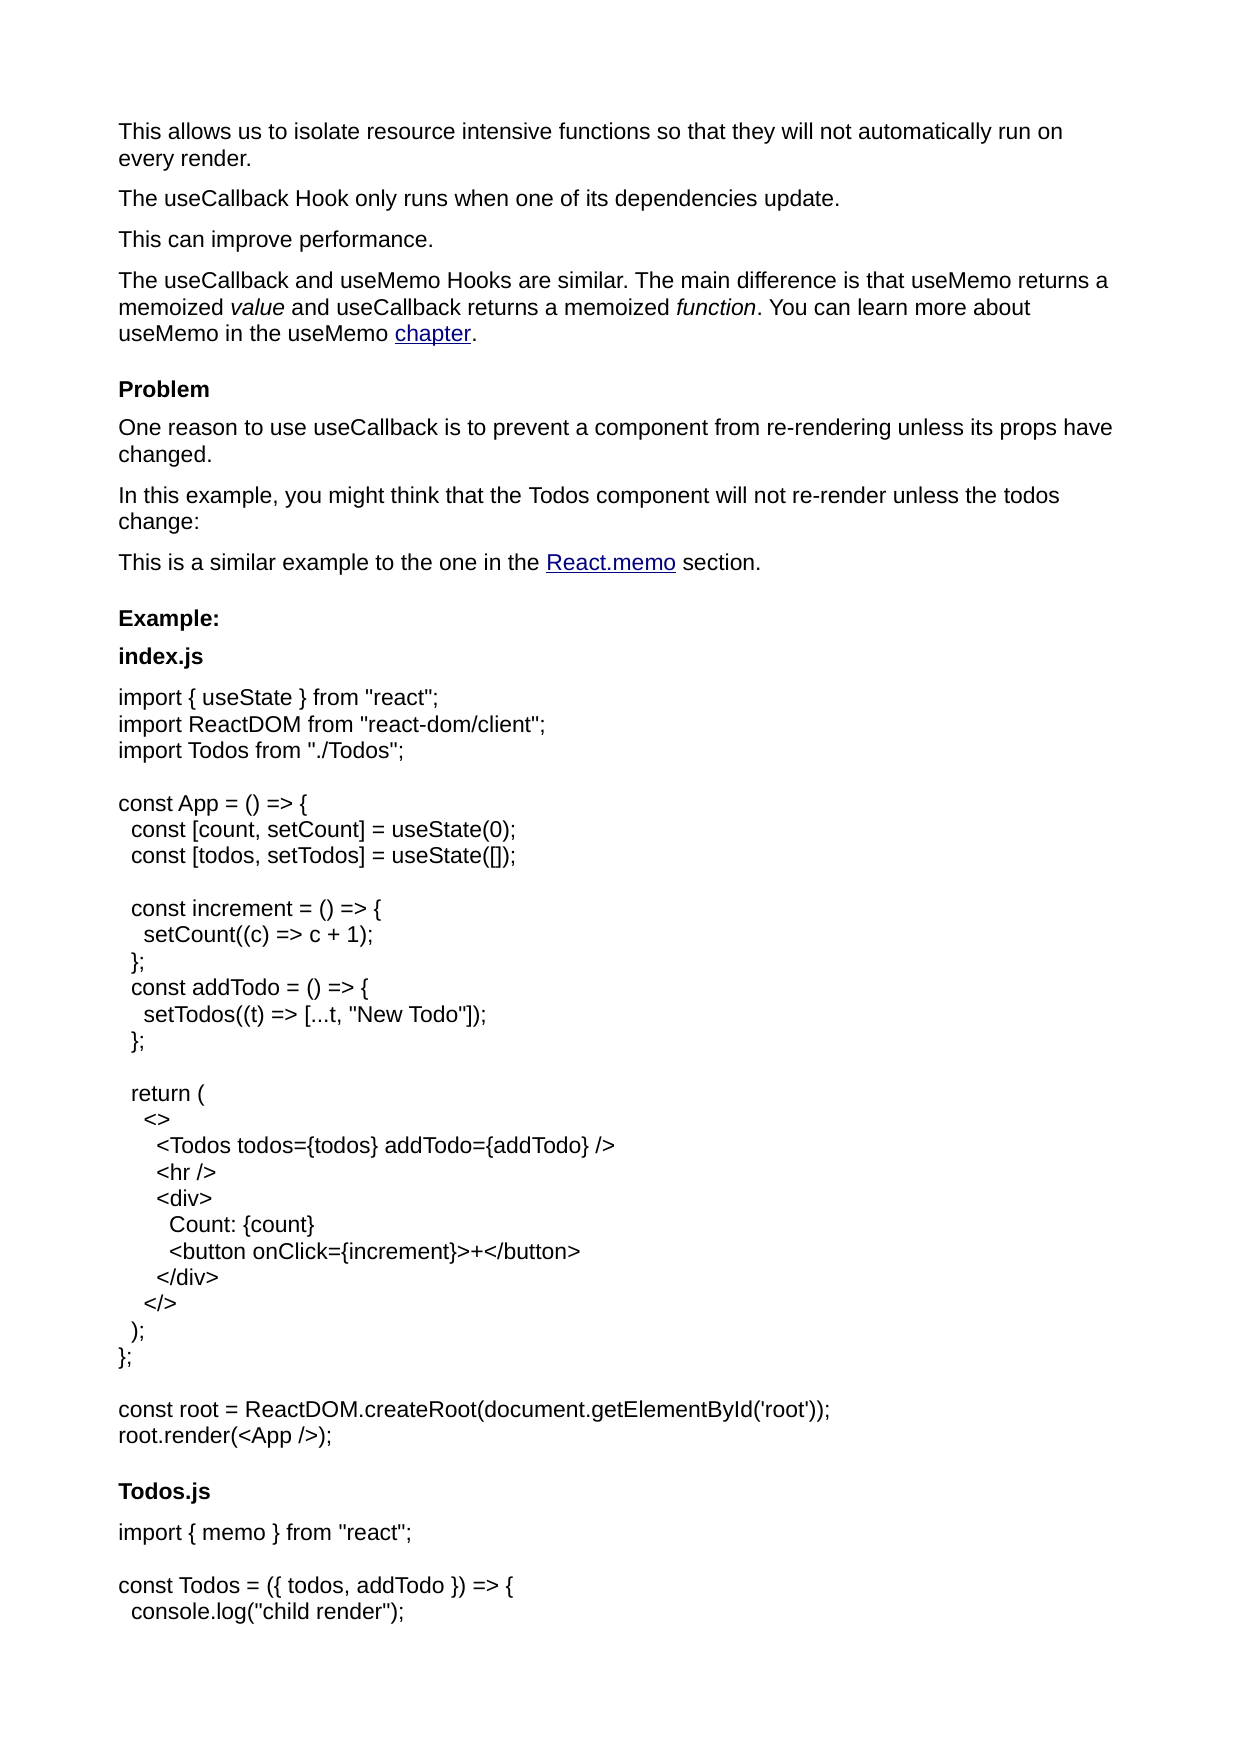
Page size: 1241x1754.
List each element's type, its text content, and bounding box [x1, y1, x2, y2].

text const increment = () => { [118, 895, 1122, 921]
text One reason to use useCallback is to prevent a component from re-rendering unless its props have changed. [118, 414, 1122, 467]
text The useCallback Hook only runs when one of its dependencies update. [118, 185, 1122, 212]
text Count: {count} [118, 1211, 1122, 1238]
text return ( [118, 1079, 1122, 1106]
text }; [118, 948, 1122, 974]
text <div> [118, 1185, 1122, 1211]
text The useCallback and useMemo Hooks are similar. The main difference is that useMemo returns a memoized value and useCallback returns a memoized function. You can learn more about useMemo in the useMemo chapter. [118, 267, 1122, 346]
text <Todos todos={todos} addTodo={addTodo} /> [118, 1132, 1122, 1159]
text console.log("child render"); [118, 1598, 1122, 1624]
text Todos.js [118, 1478, 1122, 1504]
text <button onClick={increment}>+</button> [118, 1238, 1122, 1264]
text setCount((c) => c + 1); [118, 921, 1122, 948]
text This is a similar example to the one in the React.memo section. [118, 549, 1122, 575]
text const Todos = ({ todos, addTodo }) => { [118, 1572, 1122, 1598]
text const [todos, setTodos] = useState([]); [118, 842, 1122, 869]
text ); [118, 1317, 1122, 1343]
text const [count, setCount] = useState(0); [118, 816, 1122, 842]
subtitle Problem [118, 376, 1122, 402]
text import Todos from "./Todos"; [118, 737, 1122, 763]
text </div> [118, 1264, 1122, 1290]
text root.render(<App />); [118, 1422, 1122, 1448]
text This can improve performance. [118, 226, 1122, 253]
text <hr /> [118, 1159, 1122, 1185]
text index.js [118, 643, 1122, 670]
text setTodos((t) => [...t, "New Todo"]); [118, 1001, 1122, 1027]
text import { useState } from "react"; [118, 684, 1122, 711]
subtitle Example: [118, 604, 1122, 631]
text </> [118, 1290, 1122, 1317]
text <> [118, 1106, 1122, 1132]
text import ReactDOM from "react-dom/client"; [118, 711, 1122, 737]
text const App = () => { [118, 790, 1122, 816]
text import { memo } from "react"; [118, 1519, 1122, 1545]
text }; [118, 1343, 1122, 1369]
text const addTodo = () => { [118, 974, 1122, 1001]
text In this example, you might think that the Todos component will not re-render unless the todos change: [118, 482, 1122, 534]
text }; [118, 1027, 1122, 1053]
text const root = ReactDOM.createRoot(document.getElementById('root')); [118, 1396, 1122, 1422]
text This allows us to isolate resource intensive functions so that they will not automatically run on every render. [118, 118, 1122, 171]
